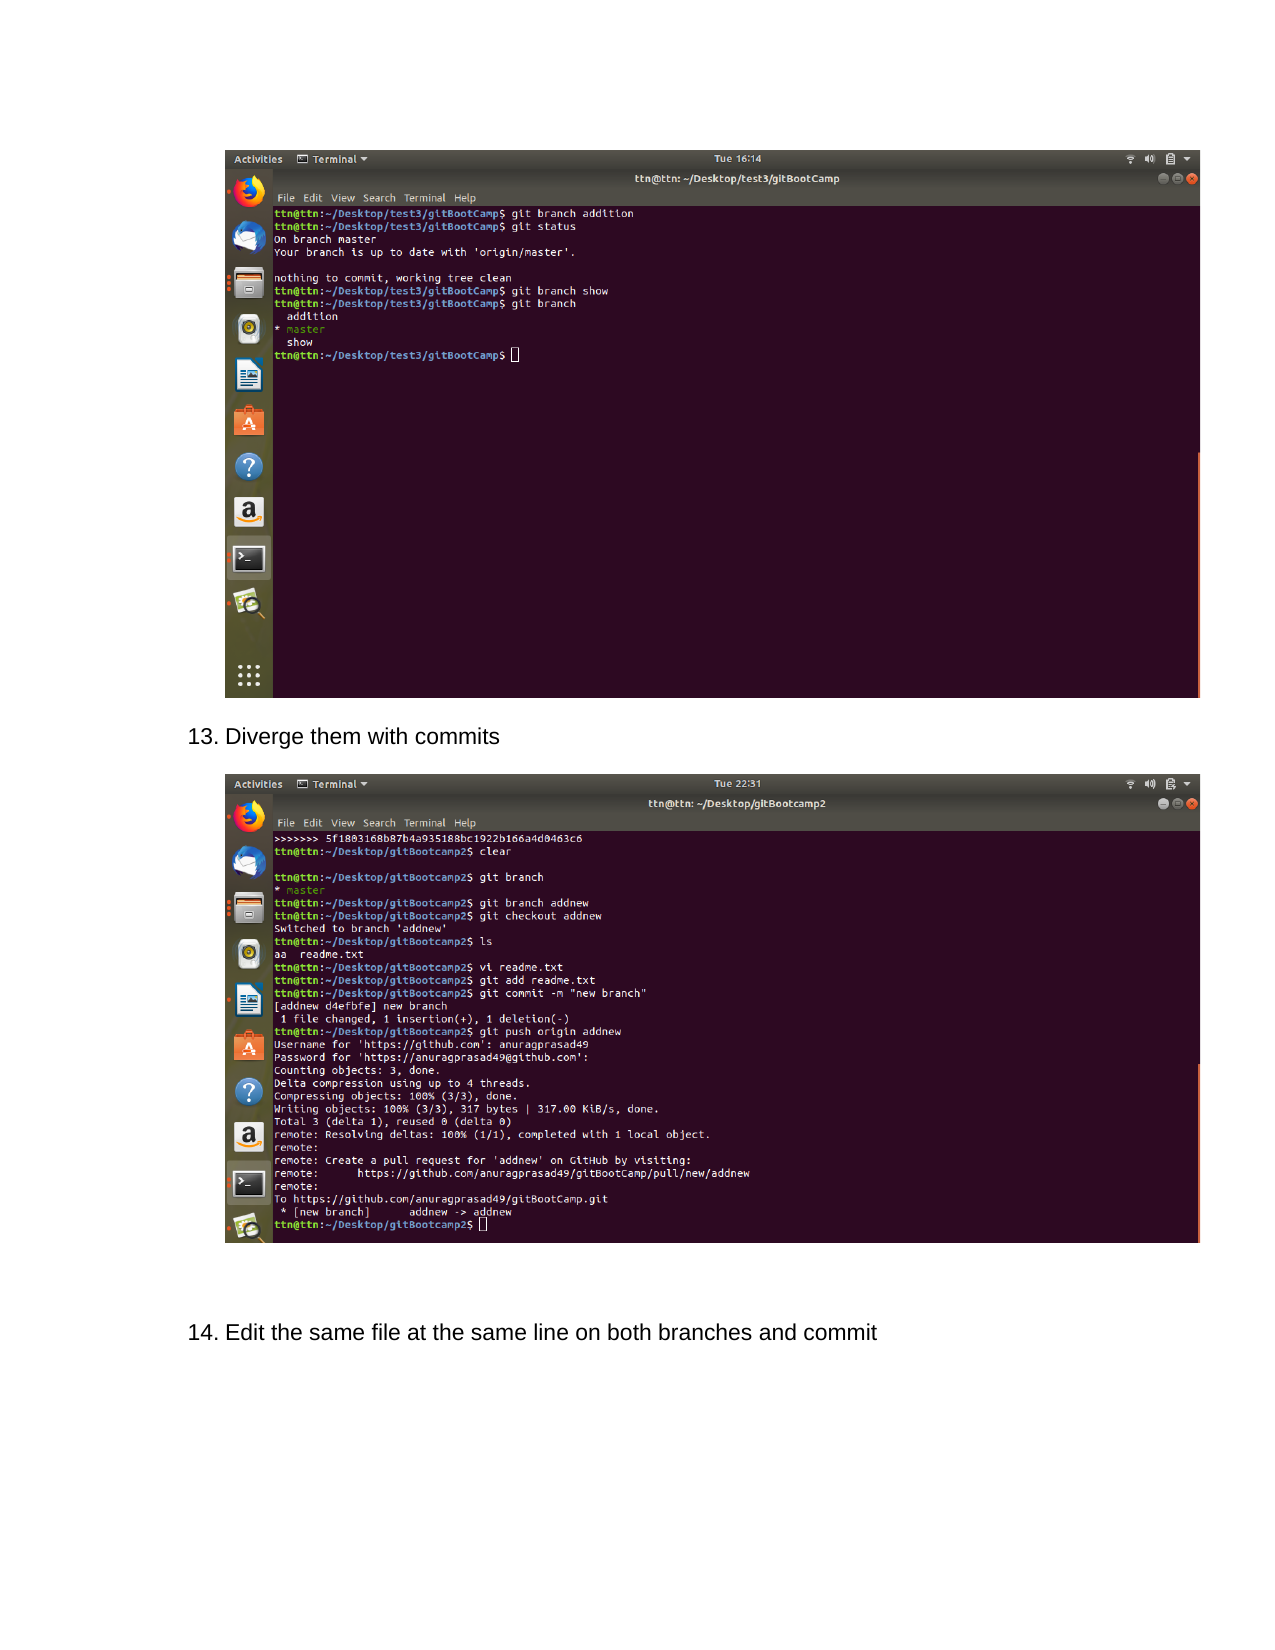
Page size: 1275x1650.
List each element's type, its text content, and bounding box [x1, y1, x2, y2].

list Edit the same file at the same line on both branches and commit [187, 1319, 1125, 1346]
list Diverge them with commits [187, 723, 1125, 749]
picture [225, 774, 1200, 1243]
picture [225, 150, 1200, 698]
